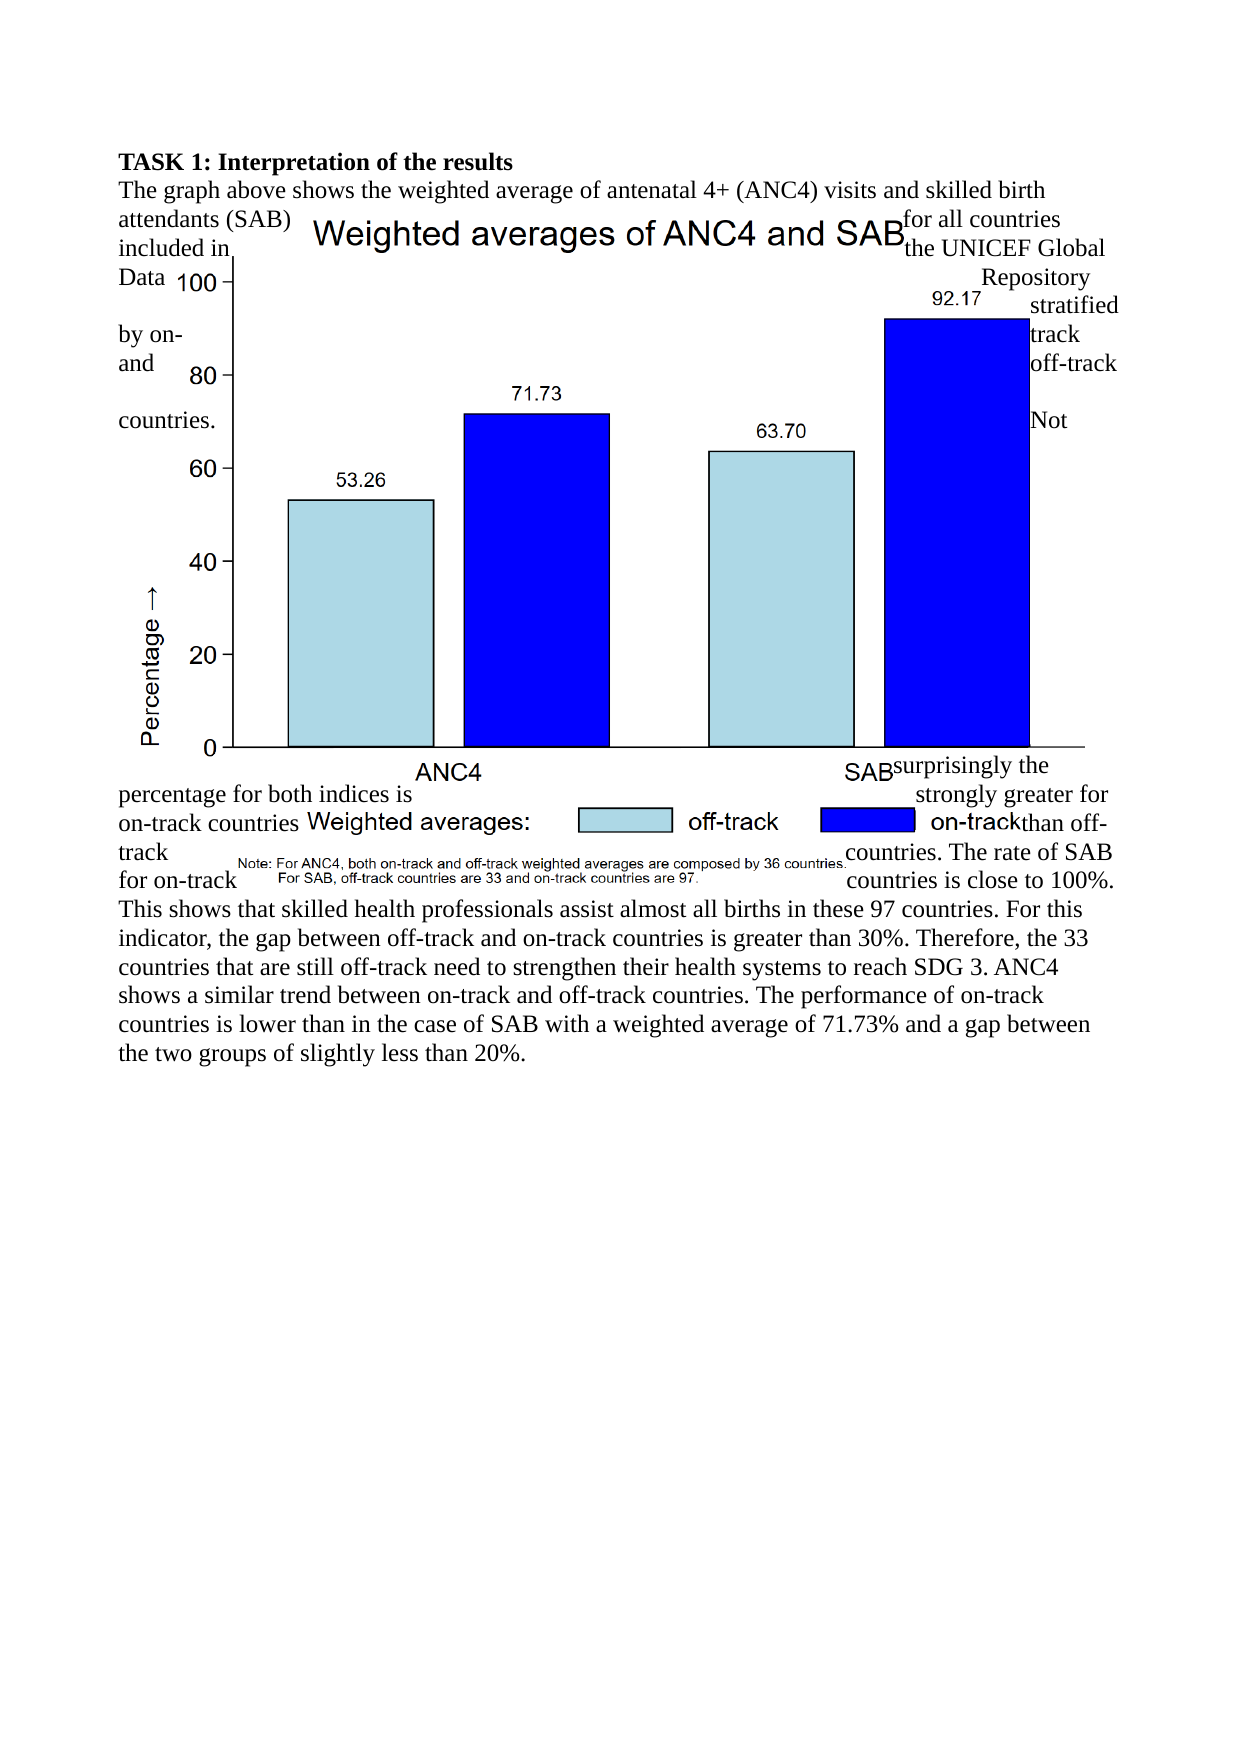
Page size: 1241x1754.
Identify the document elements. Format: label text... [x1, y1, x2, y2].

text The graph above shows the weighted average of antenatal 4+ (ANC4) visits and skilled birth attendants (SAB) for all countries included in the UNICEF Global Data Repository stratified by on-track and off-track countries. Not surprisingly the percentage for both indices is strongly greater for on-track countries than off-track countries. The rate of SAB for on-track countries is close to 100%. This shows that skilled health professionals assist almost all births in these 97 countries. For this indicator, the gap between off-track and on-track countries is greater than 30%. Therefore, the 33 countries that are still off-track need to strengthen their health systems to reach SDG 3. ANC4 shows a similar trend between on-track and off-track countries. The performance of on-track countries is lower than in the case of SAB with a weighted average of 71.73% and a gap between the two groups of slightly less than 20%. [118, 176, 1122, 1067]
text TASK 1: Interpretation of the results [118, 147, 1122, 176]
